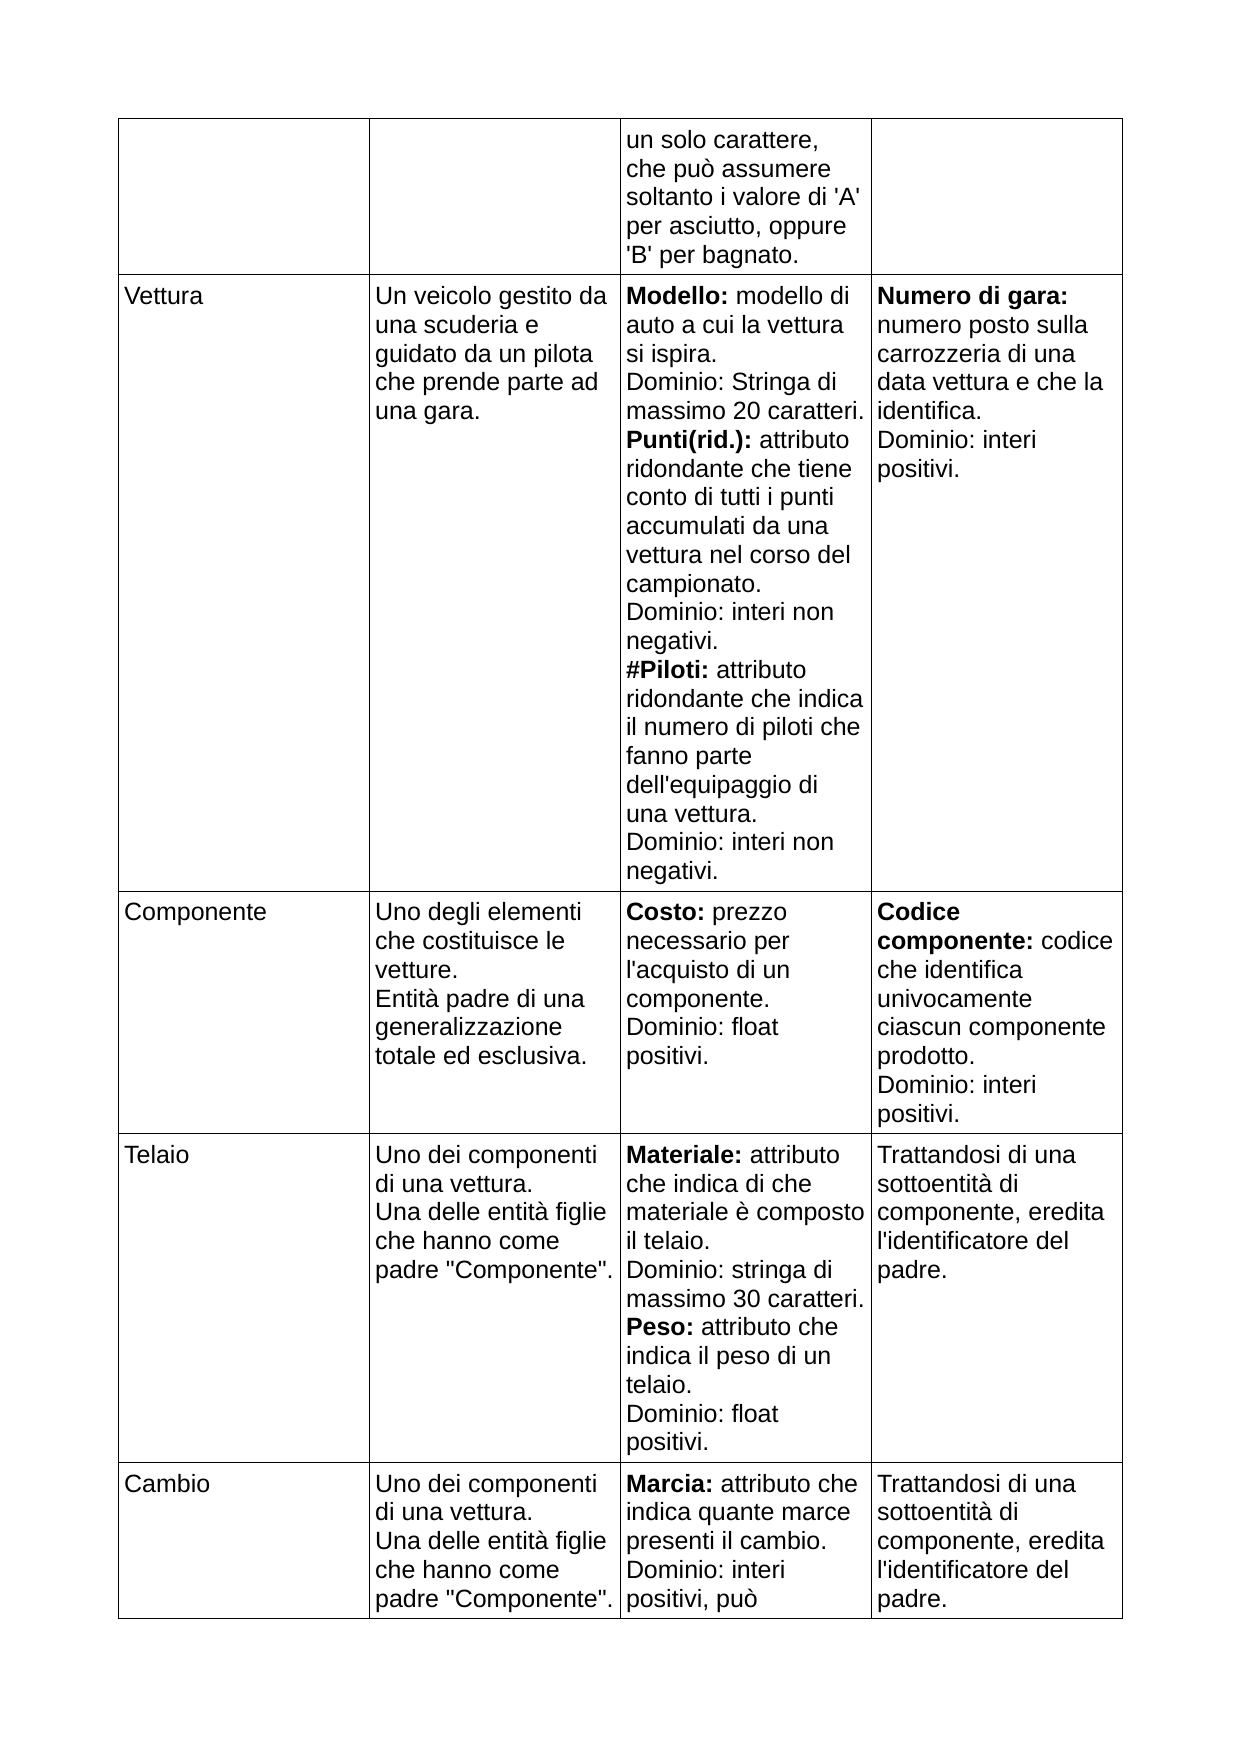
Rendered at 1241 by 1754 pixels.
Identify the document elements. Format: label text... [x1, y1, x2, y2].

table_cell Trattandosi di una sottoentità di componente, eredita l'identificatore del padre. [872, 1134, 1122, 1462]
table_cell Componente [119, 892, 369, 1133]
table_cell Modello: modello di auto a cui la vettura si ispira. Dominio: Stringa di massimo 20 caratteri. Punti(rid.): attributo ridondante che tiene conto di tutti i punti accumulati da una vettura nel corso del campionato. Dominio: interi non negativi. #Piloti: attributo ridondante che indica il numero di piloti che fanno parte dell'equipaggio di una vettura. Dominio: interi non negativi. [621, 275, 871, 891]
table_cell un solo carattere, che può assumere soltanto i valore di 'A' per asciutto, oppure 'B' per bagnato. [621, 119, 871, 274]
table_cell Uno degli elementi che costituisce le vetture. Entità padre di una generalizzazione totale ed esclusiva. [370, 892, 620, 1133]
table_cell Cambio [119, 1463, 369, 1618]
table_cell Costo: prezzo necessario per l'acquisto di un componente. Dominio: float positivi. [621, 892, 871, 1133]
table_cell [370, 119, 620, 274]
table_cell Vettura [119, 275, 369, 891]
table_cell Uno dei componenti di una vettura. Una delle entità figlie che hanno come padre "Componente". [370, 1463, 620, 1618]
table_cell Marcia: attributo che indica quante marce presenti il cambio. Dominio: interi positivi, può [621, 1463, 871, 1618]
table_cell Numero di gara: numero posto sulla carrozzeria di una data vettura e che la identifica. Dominio: interi positivi. [872, 275, 1122, 891]
table_cell Un veicolo gestito da una scuderia e guidato da un pilota che prende parte ad una gara. [370, 275, 620, 891]
table_cell [872, 119, 1122, 274]
table_cell Codice componente: codice che identifica univocamente ciascun componente prodotto. Dominio: interi positivi. [872, 892, 1122, 1133]
table_cell Telaio [119, 1134, 369, 1462]
table_cell [119, 119, 369, 274]
table_cell Uno dei componenti di una vettura. Una delle entità figlie che hanno come padre "Componente". [370, 1134, 620, 1462]
table_cell Materiale: attributo che indica di che materiale è composto il telaio. Dominio: stringa di massimo 30 caratteri. Peso: attributo che indica il peso di un telaio. Dominio: float positivi. [621, 1134, 871, 1462]
table_cell Trattandosi di una sottoentità di componente, eredita l'identificatore del padre. [872, 1463, 1122, 1618]
